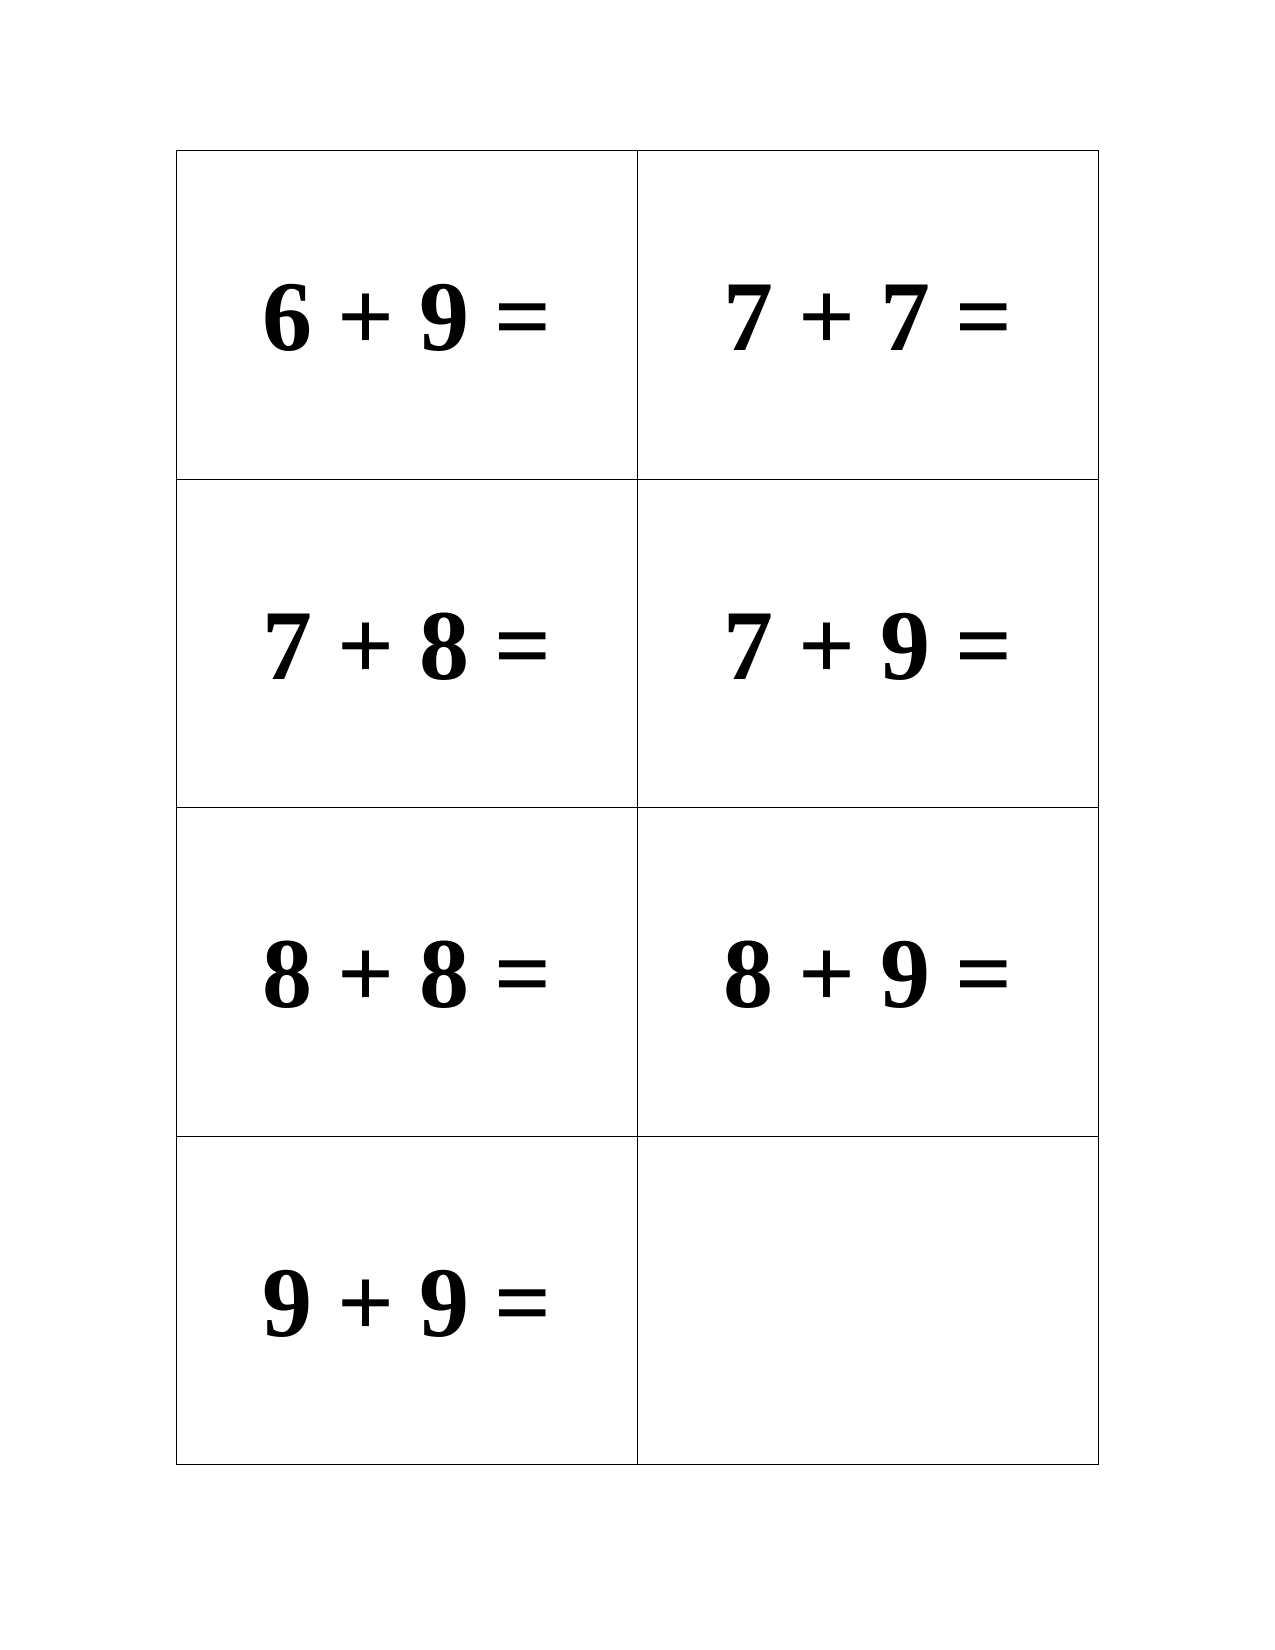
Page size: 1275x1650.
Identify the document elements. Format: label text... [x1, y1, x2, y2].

table_cell 7 + 8 = [177, 480, 637, 807]
table_cell 7 + 9 = [638, 480, 1098, 807]
table_cell [638, 1137, 1098, 1464]
table_cell 8 + 8 = [177, 808, 637, 1136]
table_cell 7 + 7 = [638, 151, 1098, 478]
table_cell 6 + 9 = [177, 151, 637, 478]
table_cell 8 + 9 = [638, 808, 1098, 1136]
table_cell 9 + 9 = [177, 1137, 637, 1464]
